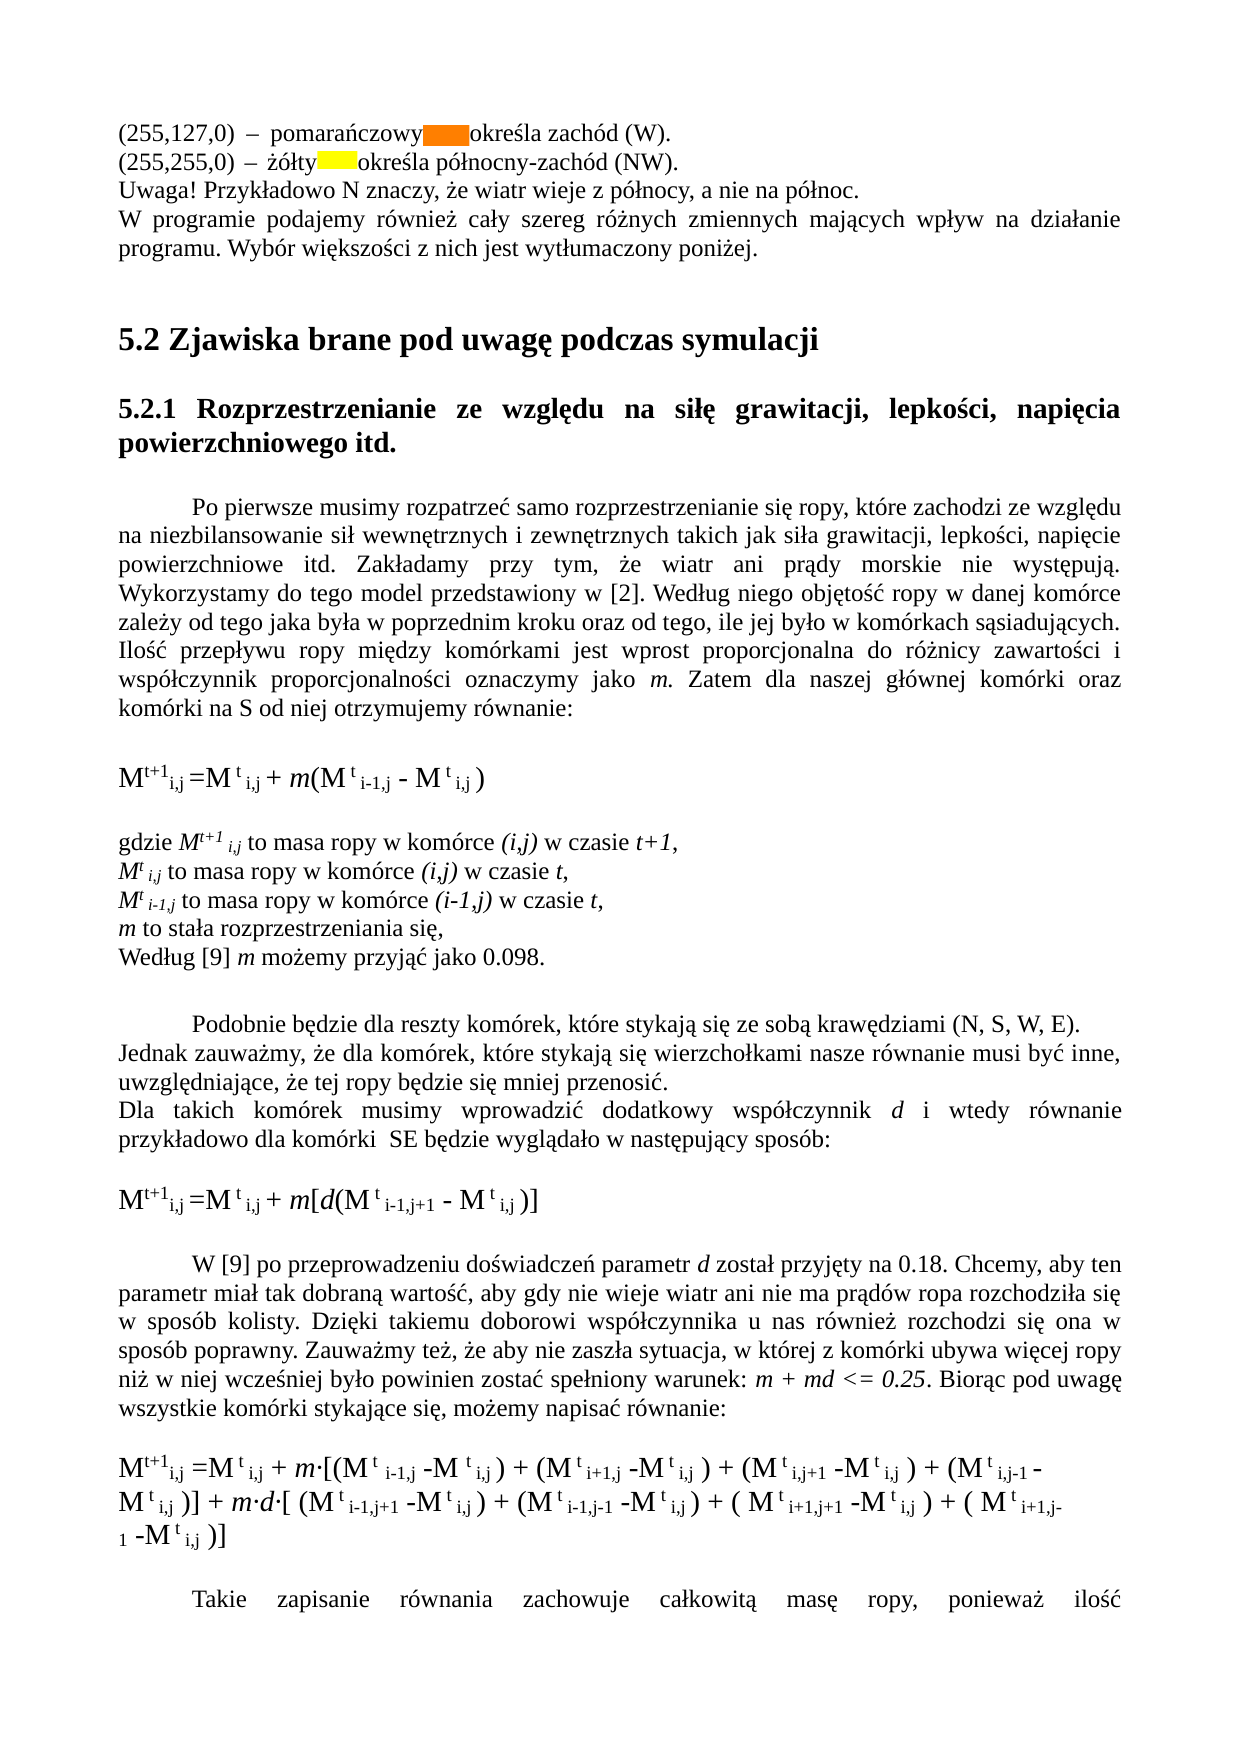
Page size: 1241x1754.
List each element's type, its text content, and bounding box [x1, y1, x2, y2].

text W programie podajemy również cały szereg różnych zmiennych mających wpływ na działanie programu. Wybór większości z nich jest wytłumaczony poniżej. [118, 204, 1122, 262]
text W [9] po przeprowadzeniu doświadczeń parametr d został przyjęty na 0.18. Chcemy, aby ten parametr miał tak dobraną wartość, aby gdy nie wieje wiatr ani nie ma prądów ropa rozchodziła się w sposób kolisty. Dzięki takiemu doborowi współczynnika u nas również rozchodzi się ona w sposób poprawny. Zauważmy też, że aby nie zaszła sytuacja, w której z komórki ubywa więcej ropy niż w niej wcześniej było powinien zostać spełniony warunek: m + md <= 0.25. Biorąc pod uwagę wszystkie komórki stykające się, możemy napisać równanie: [118, 1249, 1122, 1421]
text (255,255,0) – żółty określa północny-zachód (NW). [118, 147, 1122, 176]
picture [423, 125, 470, 146]
text Jednak zauważmy, że dla komórek, które stykają się wierzchołkami nasze równanie musi być inne, uwzględniające, że tej ropy będzie się mniej przenosić. [118, 1038, 1122, 1096]
text m to stała rozprzestrzeniania się, [118, 913, 1122, 942]
text Mt i,j to masa ropy w komórce (i,j) w czasie t, [118, 856, 1122, 885]
text Mt+1i,j =M t i,j + m[d(M t i-1,j+1 - M t i,j )] [118, 1182, 1122, 1215]
text Po pierwsze musimy rozpatrzeć samo rozprzestrzenianie się ropy, które zachodzi ze względu na niezbilansowanie sił wewnętrznych i zewnętrznych takich jak siła grawitacji, lepkości, napięcie powierzchniowe itd. Zakładamy przy tym, że wiatr ani prądy morskie nie występują. Wykorzystamy do tego model przedstawiony w [2]. Według niego objętość ropy w danej komórce zależy od tego jaka była w poprzednim kroku oraz od tego, ile jej było w komórkach sąsiadujących. Ilość przepływu ropy między komórkami jest wprost proporcjonalna do różnicy zawartości i współczynnik proporcjonalności oznaczymy jako m. Zatem dla naszej głównej komórki oraz komórki na S od niej otrzymujemy równanie: [118, 492, 1122, 722]
text M t i,j )] + m·d·[ (M t i-1,j+1 -M t i,j ) + (M t i-1,j-1 -M t i,j ) + ( M t i+1,j+1 -M t i,j ) + ( M t i+1,j- [118, 1484, 1122, 1517]
text Mt+1i,j =M t i,j + m·[(M t i-1,j -M t i,j ) + (M t i+1,j -M t i,j ) + (M t i,j+1 -M t i,j ) + (M t i,j-1 - [118, 1450, 1122, 1484]
text (255,127,0) – pomarańczowy określa zachód (W). [118, 118, 1122, 147]
text Mt i-1,j to masa ropy w komórce (i-1,j) w czasie t, [118, 885, 1122, 913]
text Uwaga! Przykładowo N znaczy, że wiatr wieje z północy, a nie na północ. [118, 176, 1122, 204]
text 5.2 Zjawiska brane pod uwagę podczas symulacji [118, 319, 1122, 358]
text Dla takich komórek musimy wprowadzić dodatkowy współczynnik d i wtedy równanie przykładowo dla komórki SE będzie wyglądało w następujący sposób: [118, 1096, 1122, 1153]
text 1 -M t i,j )] [118, 1517, 1122, 1551]
text Podobnie będzie dla reszty komórek, które stykają się ze sobą krawędziami (N, S, W, E). [118, 1009, 1122, 1038]
text gdzie Mt+1 i,j to masa ropy w komórce (i,j) w czasie t+1, [118, 827, 1122, 856]
picture [317, 151, 358, 169]
text Takie zapisanie równania zachowuje całkowitą masę ropy, ponieważ ilość [118, 1584, 1122, 1613]
text 5.2.1 Rozprzestrzenianie ze względu na siłę grawitacji, lepkości, napięcia powierzchniowego itd. [118, 391, 1122, 458]
text Mt+1i,j =M t i,j + m(M t i-1,j - M t i,j ) [118, 760, 1122, 794]
text Według [9] m możemy przyjąć jako 0.098. [118, 942, 1122, 971]
